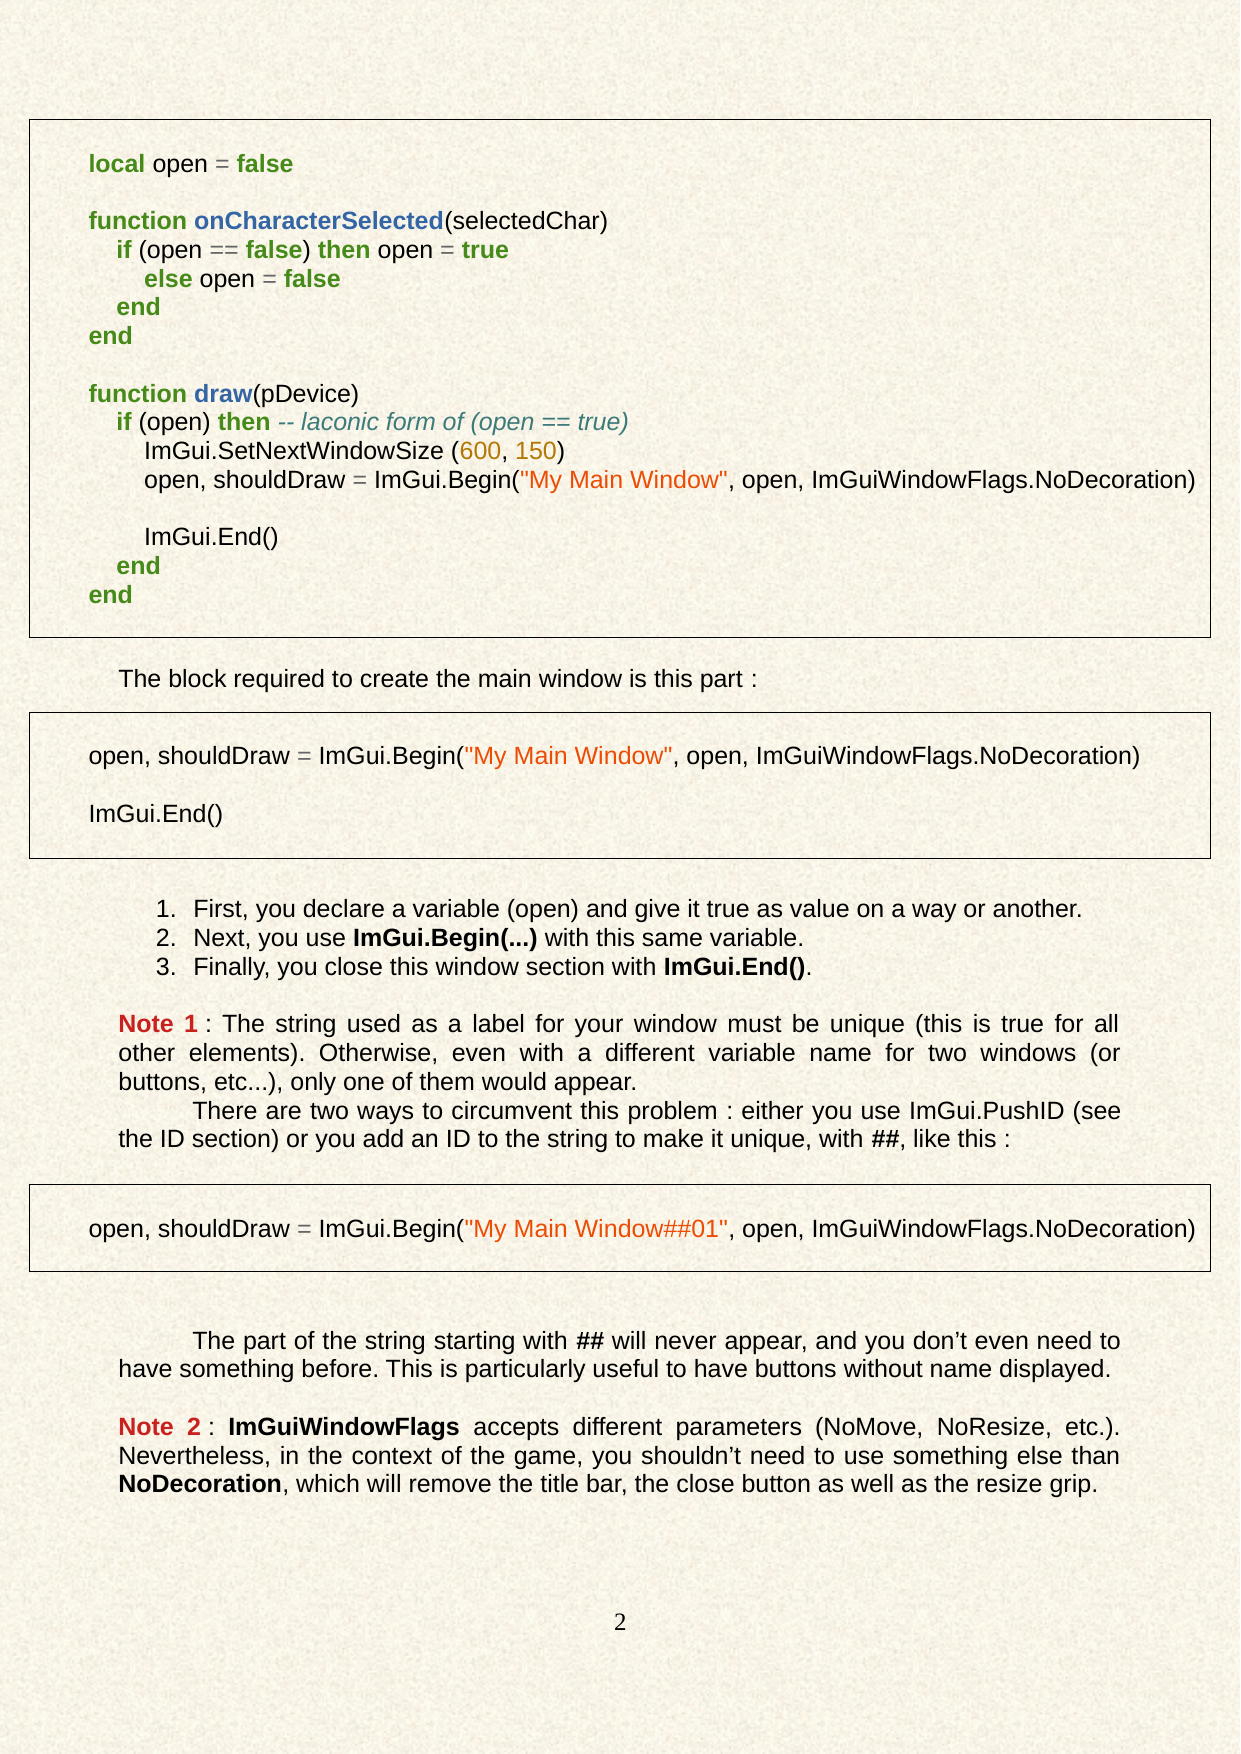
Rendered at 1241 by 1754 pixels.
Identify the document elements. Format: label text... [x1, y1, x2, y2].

text Note 1 : The string used as a label for your window must be unique (this is true for all other elements). Otherwise, even with a different variable name for two windows (or buttons, etc...), only one of them would appear. [118, 1009, 1122, 1096]
list Finally, you close this window section with ImGui.End(). [156, 952, 1122, 981]
picture [0, 0, 1241, 1754]
list First, you declare a variable (open) and give it true as value on a way or another. [156, 894, 1122, 923]
text Note 2 : ImGuiWindowFlags accepts different parameters (NoMove, NoResize, etc.). Nevertheless, in the context of the game, you shouldn’t need to use something else than NoDecoration, which will remove the title bar, the close button as well as the resize grip. [118, 1412, 1122, 1498]
text The block required to create the main window is this part : [118, 664, 1122, 693]
list Next, you use ImGui.Begin(...) with this same variable. [156, 923, 1122, 952]
text There are two ways to circumvent this problem : either you use ImGui.PushID (see the ID section) or you add an ID to the string to make it unique, with ##, like this : [118, 1096, 1122, 1153]
text The part of the string starting with ## will never appear, and you don’t even need to have something before. This is particularly useful to have buttons without name displayed. [118, 1326, 1122, 1383]
